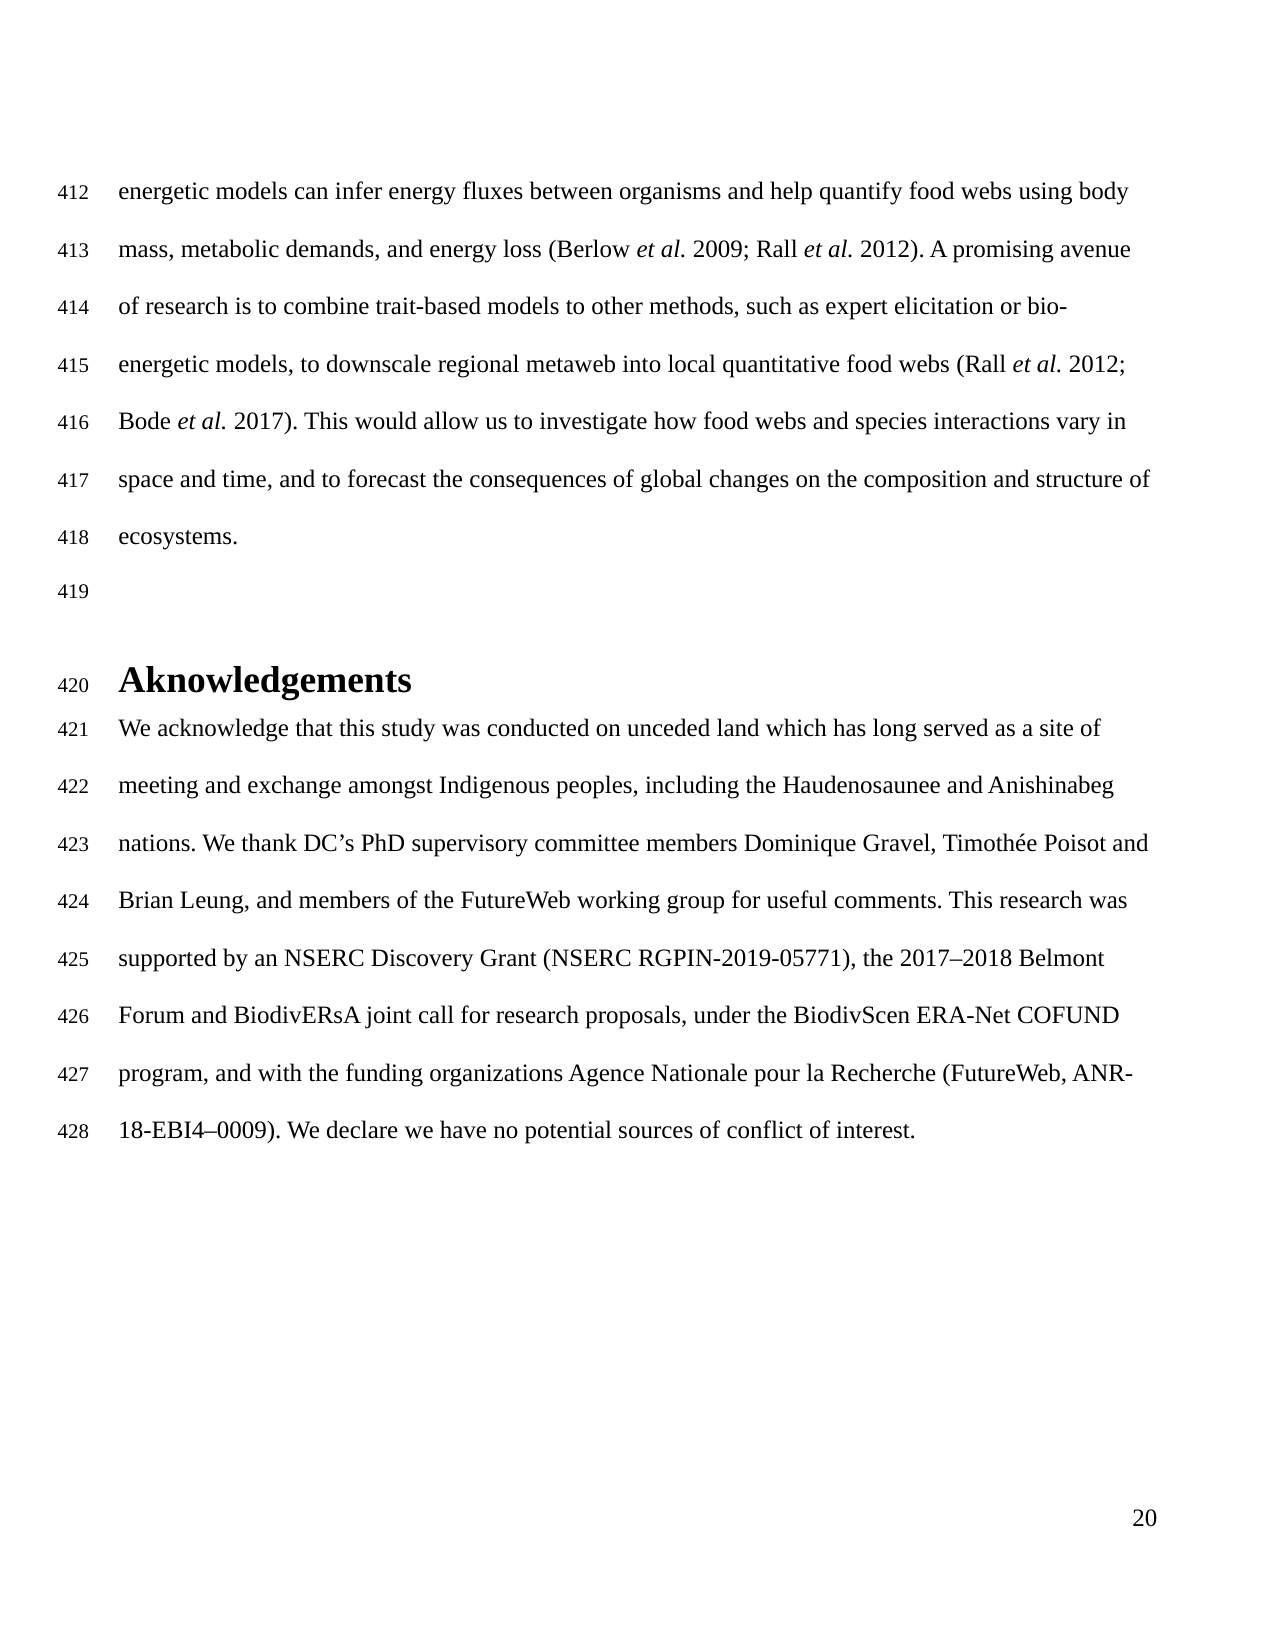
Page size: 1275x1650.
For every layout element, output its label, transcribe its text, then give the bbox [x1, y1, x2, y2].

subtitle Aknowledgements [118, 657, 1157, 700]
text We acknowledge that this study was conducted on unceded land which has long served as a site of meeting and exchange amongst Indigenous peoples, including the Haudenosaunee and Anishinabeg nations. We thank DC’s PhD supervisory committee members Dominique Gravel, Timothée Poisot and Brian Leung, and members of the FutureWeb working group for useful comments. This research was supported by an NSERC Discovery Grant (NSERC RGPIN-2019-05771), the 2017–2018 Belmont Forum and BiodivERsA joint call for research proposals, under the BiodivScen ERA-Net COFUND program, and with the funding organizations Agence Nationale pour la Recherche (FutureWeb, ANR-18-EBI4–0009). We declare we have no potential sources of conflict of interest. [118, 713, 1157, 1144]
text energetic models can infer energy fluxes between organisms and help quantify food webs using body mass, metabolic demands, and energy loss (Berlow et al. 2009; Rall et al. 2012). A promising avenue of research is to combine trait-based models to other methods, such as expert elicitation or bio-energetic models, to downscale regional metaweb into local quantitative food webs (Rall et al. 2012; Bode et al. 2017). This would allow us to investigate how food webs and species interactions vary in space and time, and to forecast the consequences of global changes on the composition and structure of ecosystems. [118, 176, 1157, 550]
